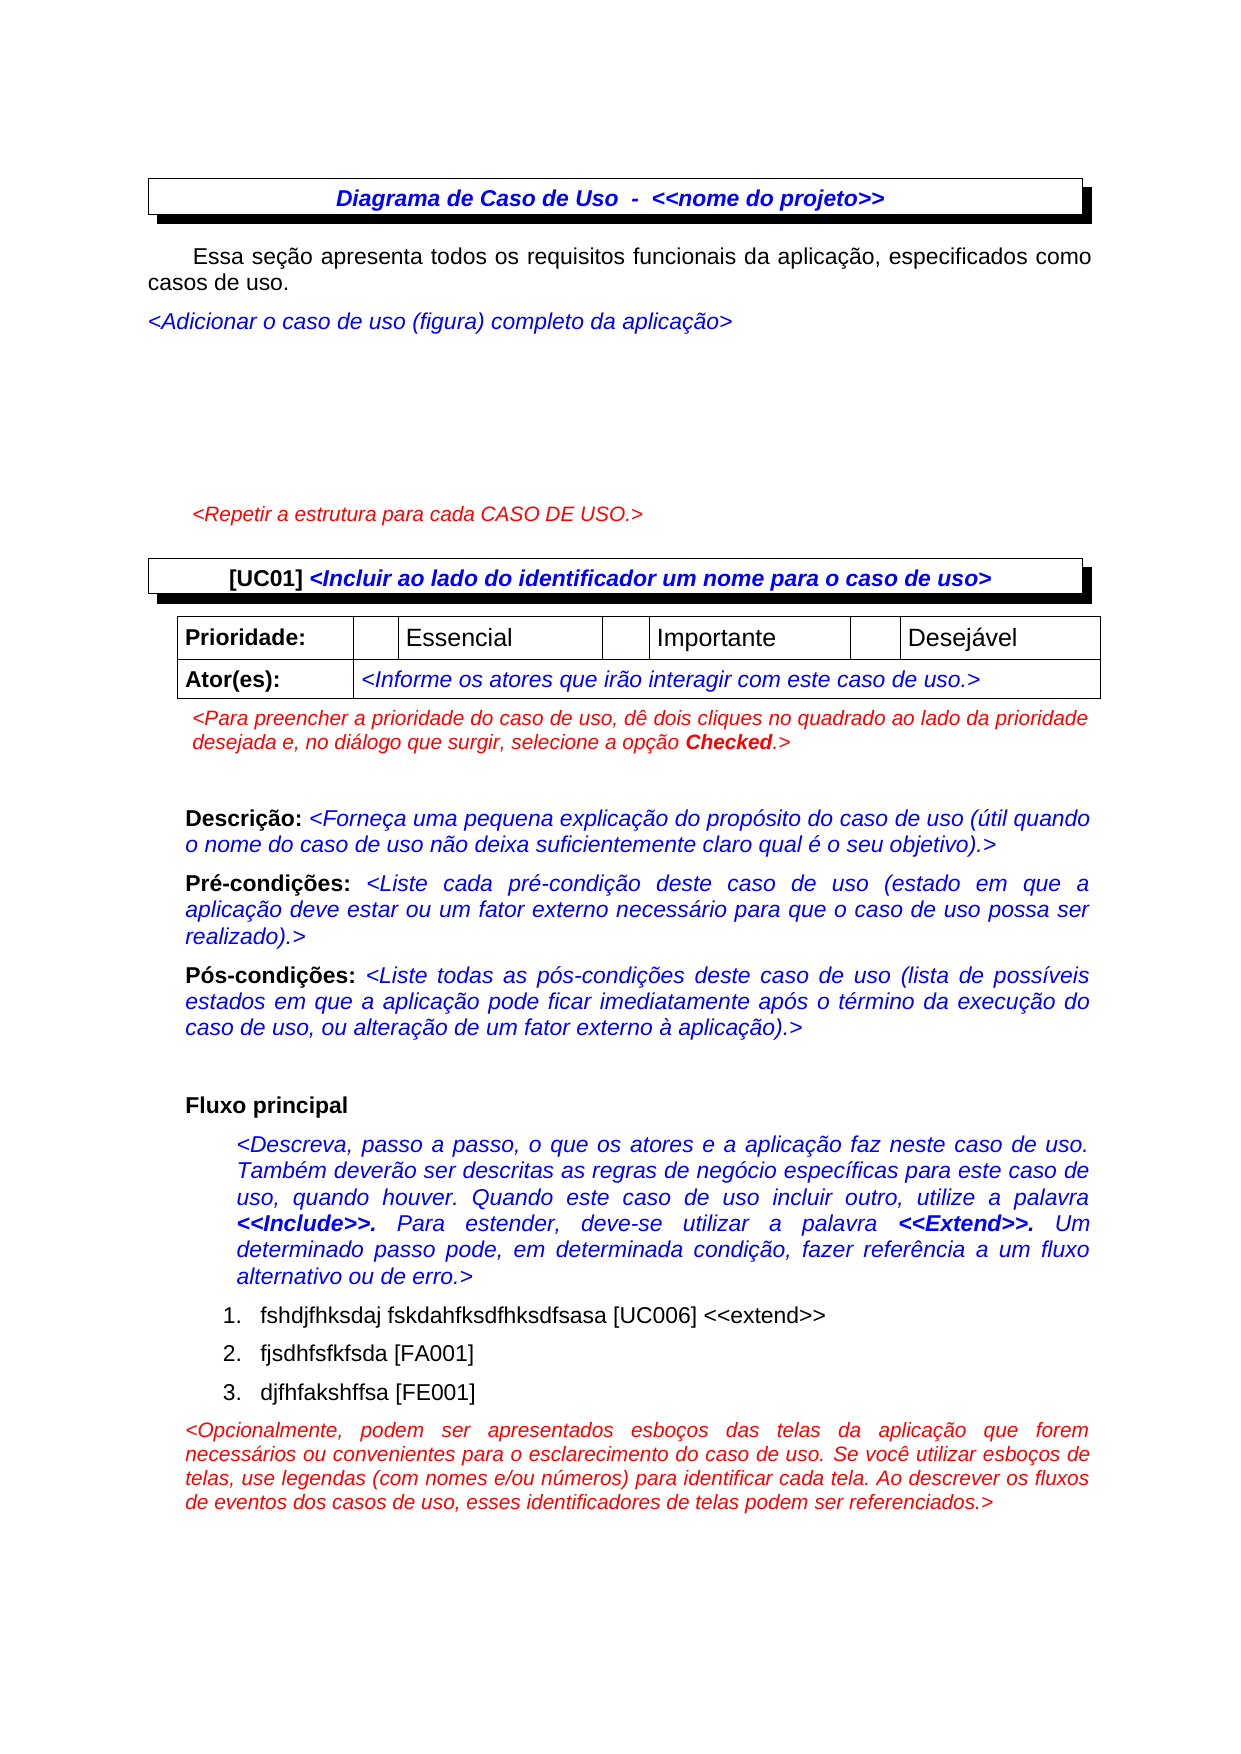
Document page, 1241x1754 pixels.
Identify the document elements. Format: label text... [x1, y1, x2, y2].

list djfhfakshffsa [FE001] [223, 1379, 1092, 1406]
text <Repetir a estrutura para cada CASO DE USO.> [192, 502, 1092, 526]
text Diagrama de Caso de Uso - <<nome do projeto>> [149, 179, 1082, 214]
table_header [851, 617, 900, 658]
text Fluxo principal [185, 1092, 1092, 1118]
list fjsdhfsfkfsda [FA001] [223, 1340, 1092, 1367]
text <Adicionar o caso de uso (figura) completo da aplicação> [148, 308, 1092, 334]
table_header [354, 617, 398, 658]
table_header Prioridade: [178, 617, 353, 658]
text Essa seção apresenta todos os requisitos funcionais da aplicação, especificados como casos de uso. [148, 243, 1092, 296]
table_cell <Informe os atores que irão interagir com este caso de uso.> [354, 660, 1100, 698]
table_header Desejável [901, 617, 1100, 658]
text <Para preencher a prioridade do caso de uso, dê dois cliques no quadrado ao lado da prioridade desejada e, no diálogo que surgir, selecione a opção Checked.> [192, 706, 1092, 753]
table_header Essencial [399, 617, 602, 658]
text Descrição: <Forneça uma pequena explicação do propósito do caso de uso (útil quando o nome do caso de uso não deixa suficientemente claro qual é o seu objetivo).> [185, 805, 1092, 858]
text <Opcionalmente, podem ser apresentados esboços das telas da aplicação que forem necessários ou convenientes para o esclarecimento do caso de uso. Se você utilizar esboços de telas, use legendas (com nomes e/ou números) para identificar cada tela. Ao descrever os fluxos de eventos dos casos de uso, esses identificadores de telas podem ser referenciados.> [185, 1418, 1092, 1514]
table_header [603, 617, 649, 658]
text [UC01] <Incluir ao lado do identificador um nome para o caso de uso> [149, 559, 1082, 593]
text <Descreva, passo a passo, o que os atores e a aplicação faz neste caso de uso. Também deverão ser descritas as regras de negócio específicas para este caso de uso, quando houver. Quando este caso de uso incluir outro, utilize a palavra <<Include>>. Para estender, deve-se utilizar a palavra <<Extend>>. Um determinado passo pode, em determinada condição, fazer referência a um fluxo alternativo ou de erro.> [236, 1131, 1092, 1289]
text Pós-condições: <Liste todas as pós-condições deste caso de uso (lista de possíveis estados em que a aplicação pode ficar imediatamente após o término da execução do caso de uso, ou alteração de um fator externo à aplicação).> [185, 962, 1092, 1041]
list fshdjfhksdaj fskdahfksdfhksdfsasa [UC006] <<extend>> [223, 1302, 1092, 1328]
text Pré-condições: <Liste cada pré-condição deste caso de uso (estado em que a aplicação deve estar ou um fator externo necessário para que o caso de uso possa ser realizado).> [185, 870, 1092, 949]
table_cell Ator(es): [178, 660, 353, 698]
table_header Importante [650, 617, 850, 658]
